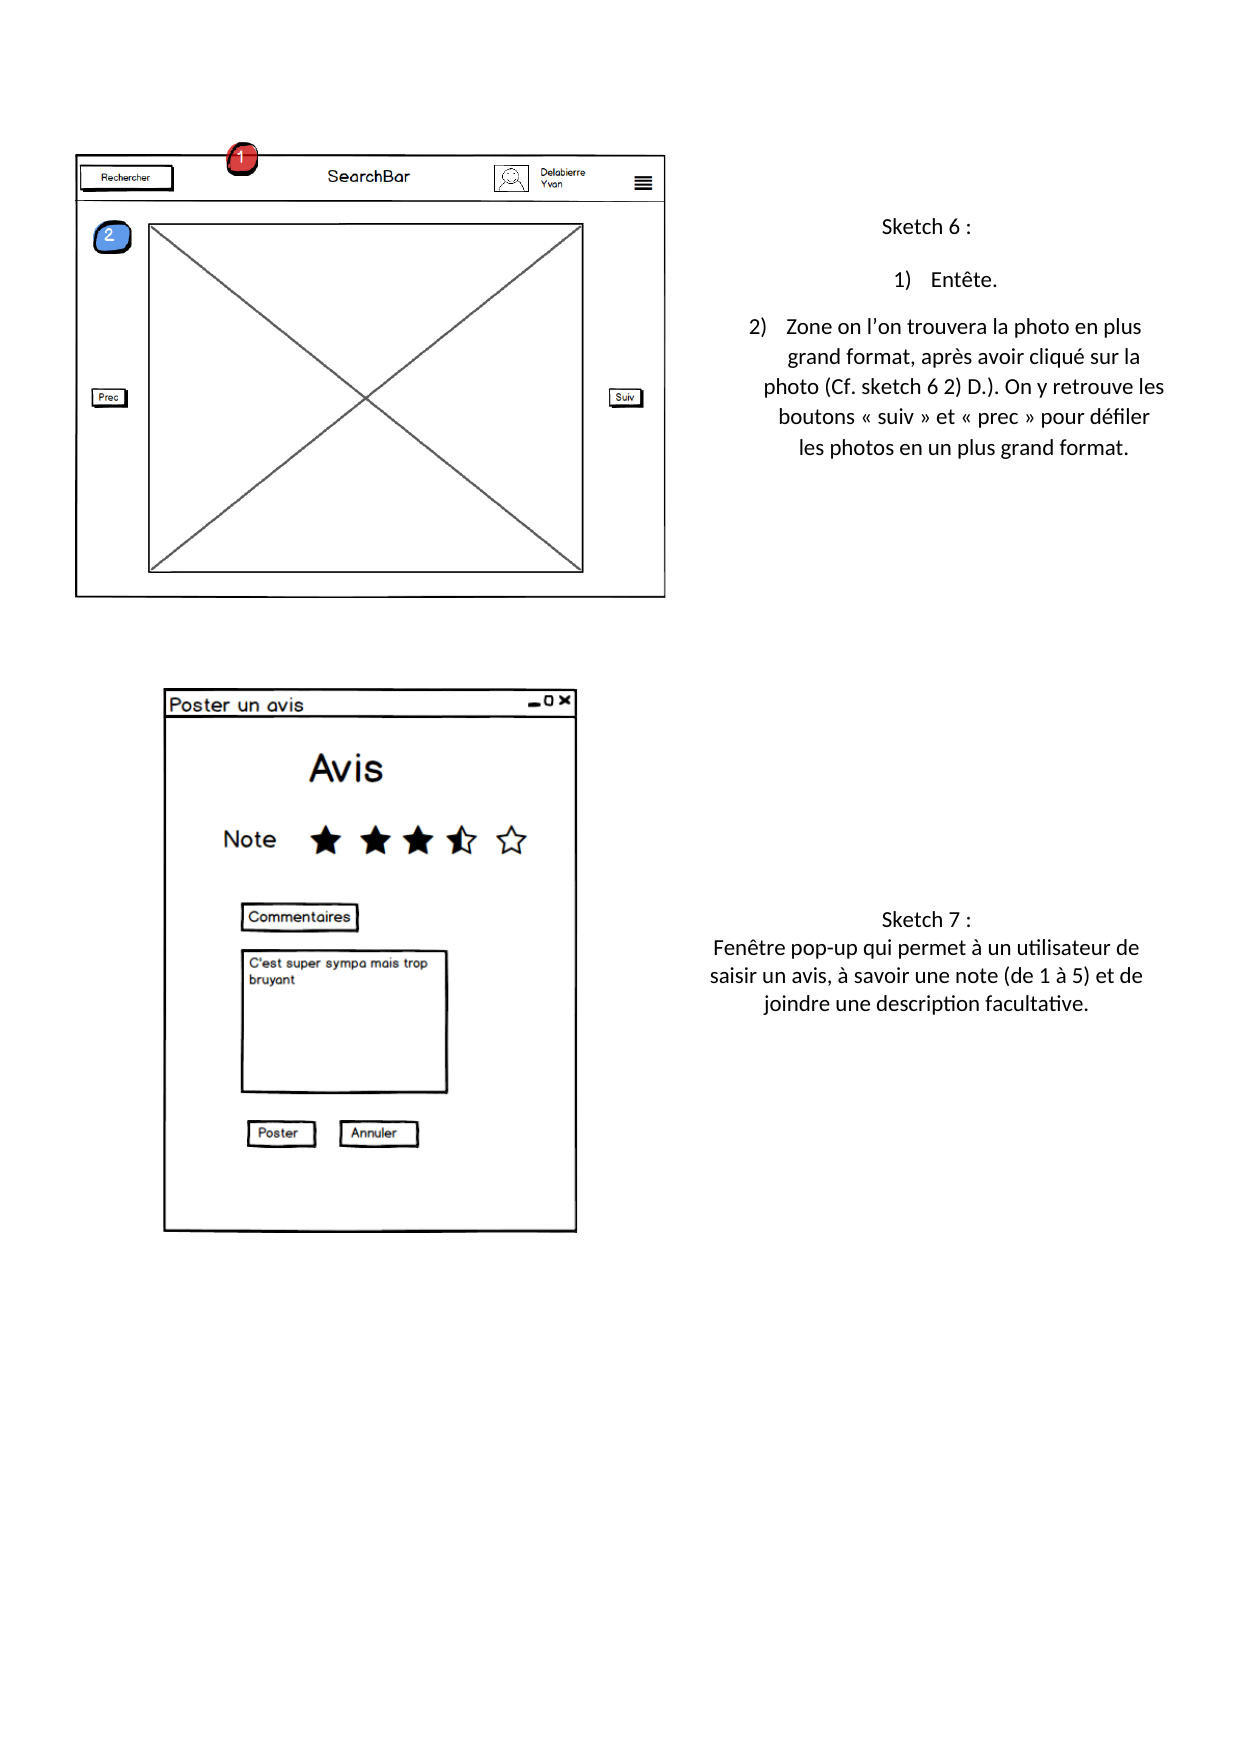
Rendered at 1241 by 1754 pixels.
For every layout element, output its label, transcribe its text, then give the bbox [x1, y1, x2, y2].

table_cell Sketch 7 : Fenêtre pop-up qui permet à un utilisateur de saisir un avis, à savoir une note (de 1 à 5) et de joindre une description facultative. [677, 666, 1176, 1256]
picture [163, 688, 578, 1233]
table_cell Sketch 6 : Entête. Zone on l’on trouvera la photo en plus grand format, après avoir cliqué sur la photo (Cf. sketch 6 2) D.). On y retrouve les boutons « suiv » et « prec » pour défiler les photos en un plus grand format. [677, 75, 1176, 666]
picture [75, 142, 666, 598]
table_cell [64, 75, 677, 666]
table_cell [64, 666, 677, 1256]
